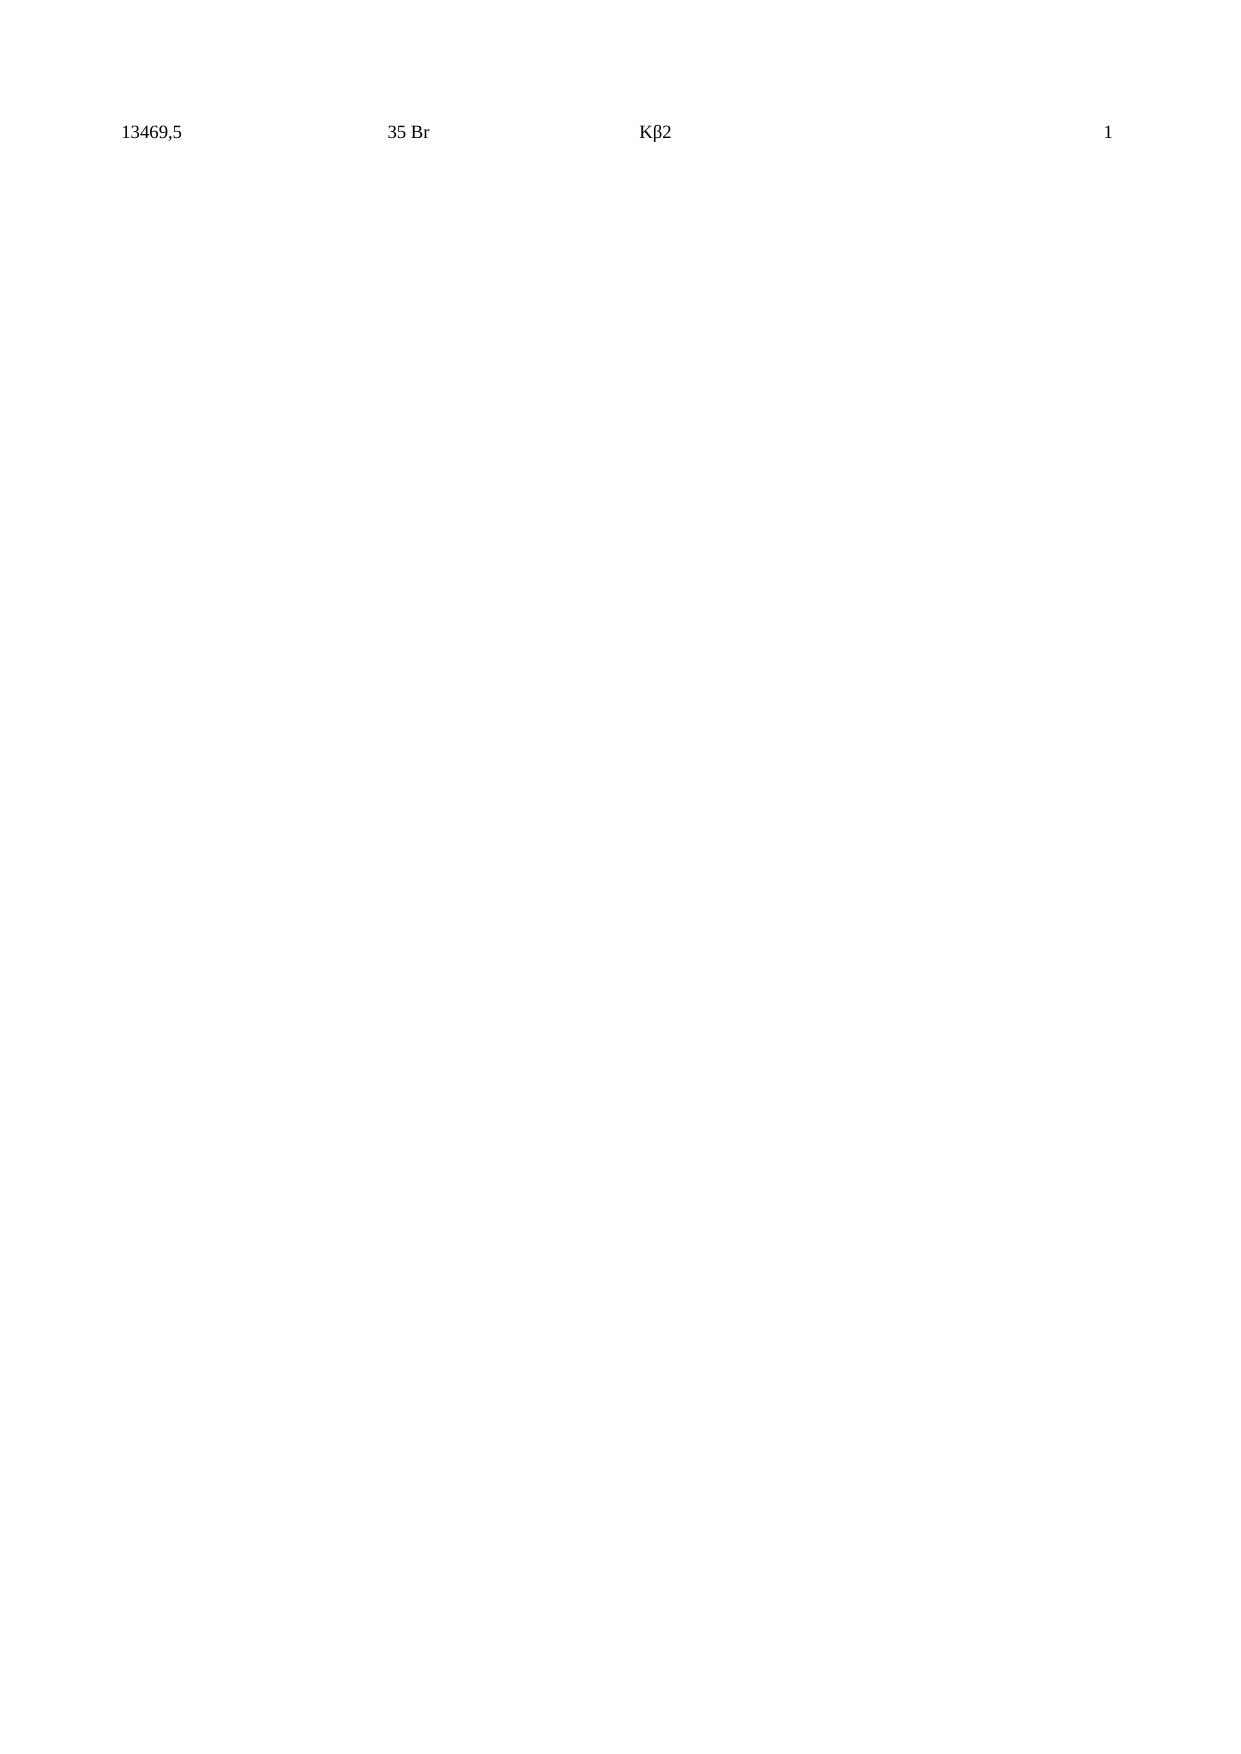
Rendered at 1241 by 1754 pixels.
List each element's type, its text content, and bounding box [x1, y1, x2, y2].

table_cell 35 Br [384, 118, 636, 146]
table_cell 13469,5 [118, 118, 384, 146]
table_cell 1 [857, 118, 1115, 146]
table_cell Kβ2 [636, 118, 857, 146]
